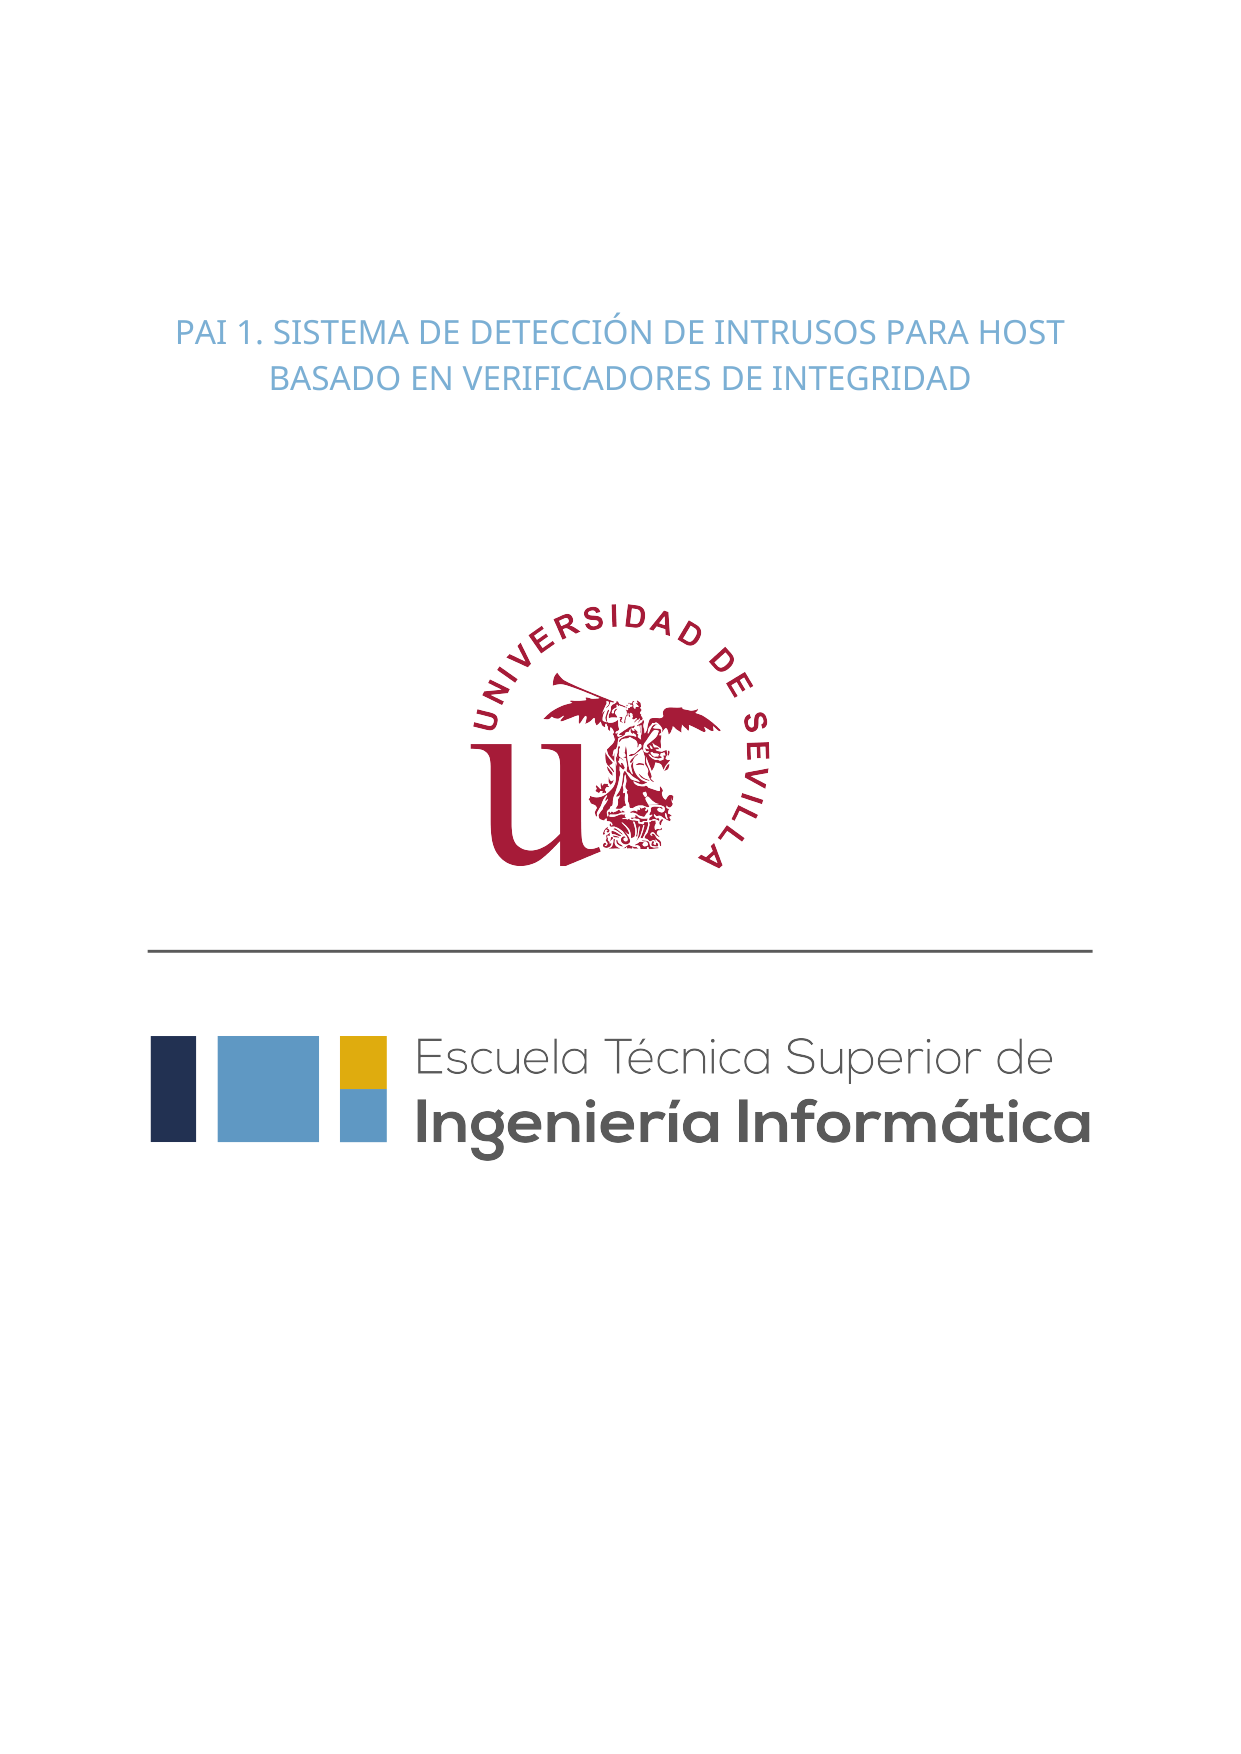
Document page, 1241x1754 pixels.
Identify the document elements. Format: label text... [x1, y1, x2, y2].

title PAI 1. SISTEMA DE DETECCIÓN DE INTRUSOS PARA HOST BASADO EN VERIFICADORES DE INTEGRIDAD [148, 309, 1092, 400]
picture [147, 604, 1093, 1161]
